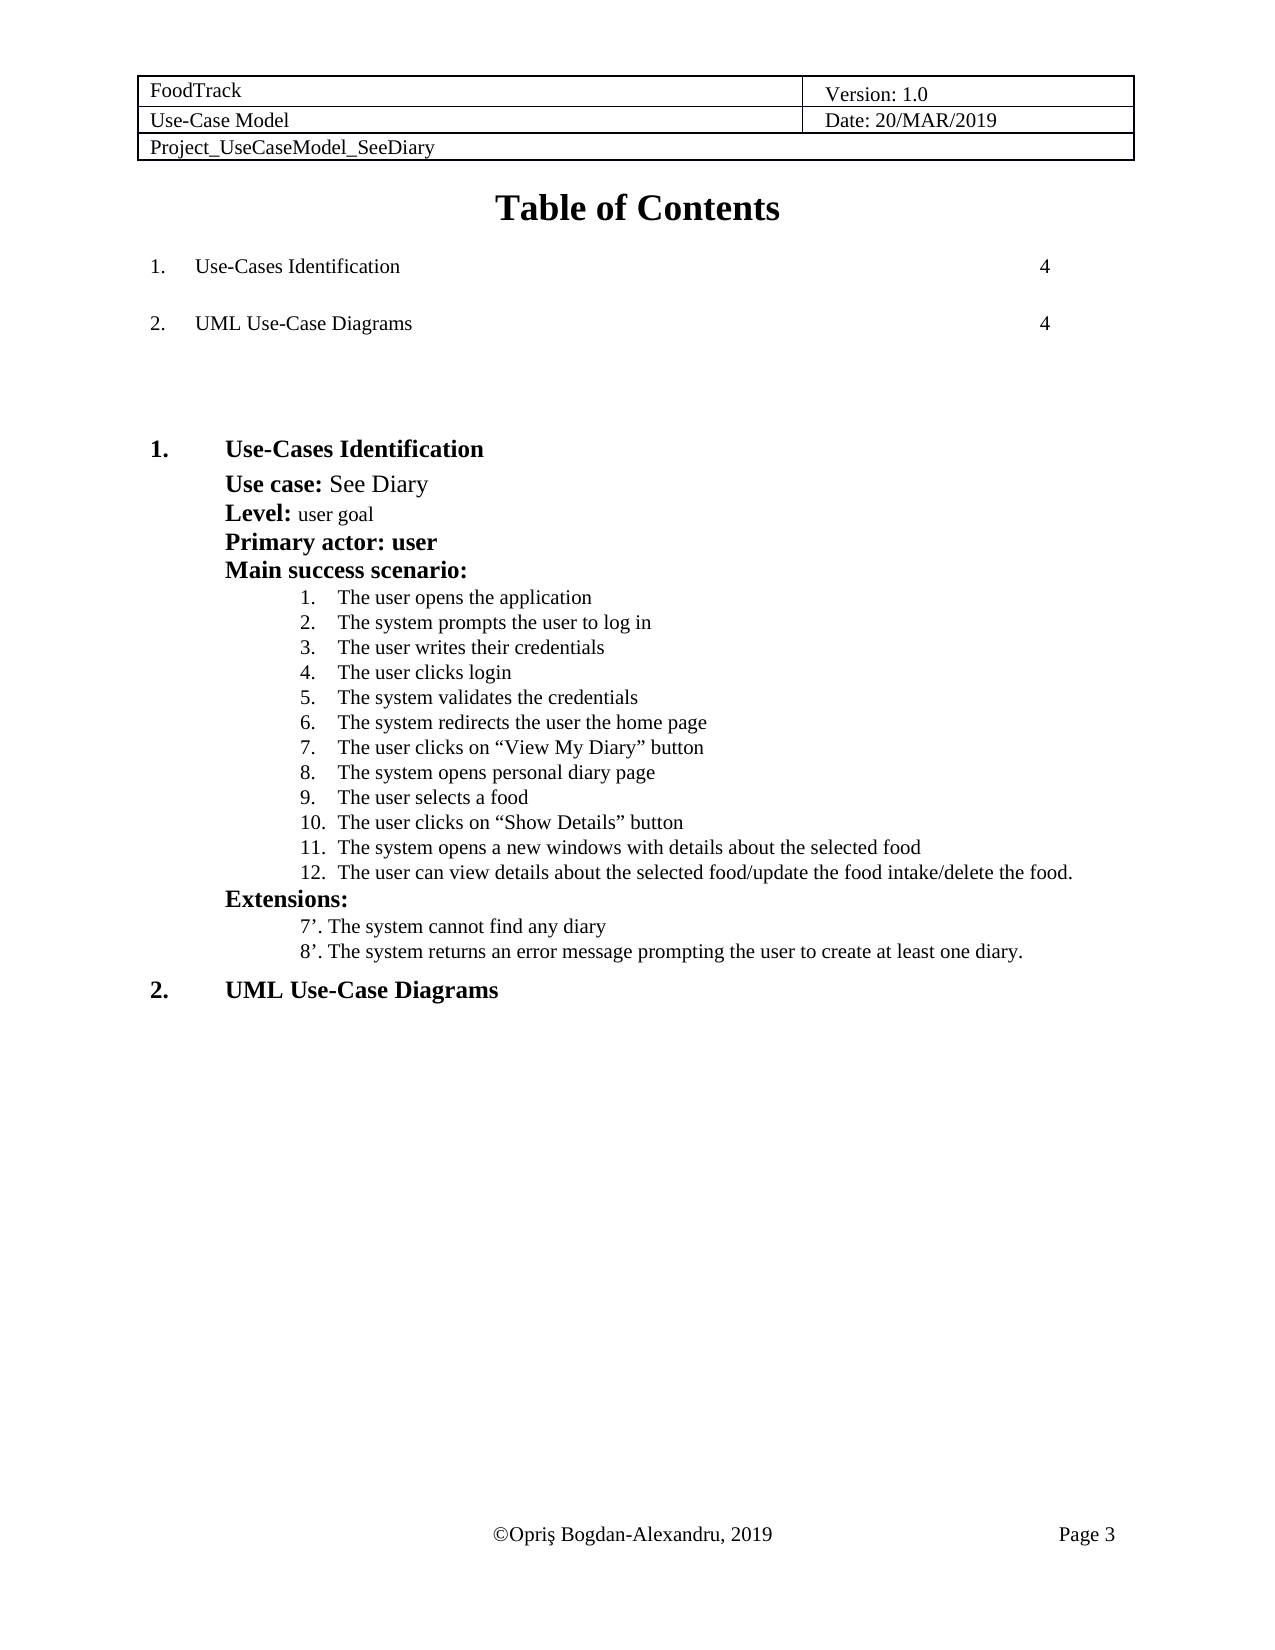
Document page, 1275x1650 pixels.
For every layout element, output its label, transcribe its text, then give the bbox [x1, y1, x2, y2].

subtitle UML Use-Case Diagrams [150, 975, 1125, 1004]
text Primary actor: user [150, 527, 1125, 555]
list The system opens a new windows with details about the selected food [300, 834, 1125, 859]
title Table of Contents [150, 185, 1125, 228]
text Extensions: [225, 884, 1125, 913]
list The user writes their credentials [300, 634, 1125, 659]
text Level: user goal [150, 498, 1125, 527]
text 1. Use-Cases Identification 4 [150, 253, 1050, 278]
list The user clicks on “View My Diary” button [300, 734, 1125, 759]
list The user selects a food [300, 784, 1125, 809]
list The user can view details about the selected food/update the food intake/delete the food. [300, 859, 1125, 884]
list The system prompts the user to log in [300, 609, 1125, 634]
text 7’. The system cannot find any diary [150, 913, 1125, 938]
text Use case: See Diary [150, 469, 1125, 498]
text Main success scenario: [225, 555, 1125, 584]
list The user opens the application [300, 584, 1125, 609]
text 8’. The system returns an error message prompting the user to create at least one diary. [150, 938, 1125, 963]
list The system validates the credentials [300, 684, 1125, 709]
list The user clicks login [300, 659, 1125, 684]
list The system redirects the user the home page [300, 709, 1125, 734]
list The user clicks on “Show Details” button [300, 809, 1125, 834]
subtitle Use-Cases Identification [150, 434, 1125, 463]
text 2. UML Use-Case Diagrams 4 [150, 310, 1050, 335]
list The system opens personal diary page [300, 759, 1125, 784]
